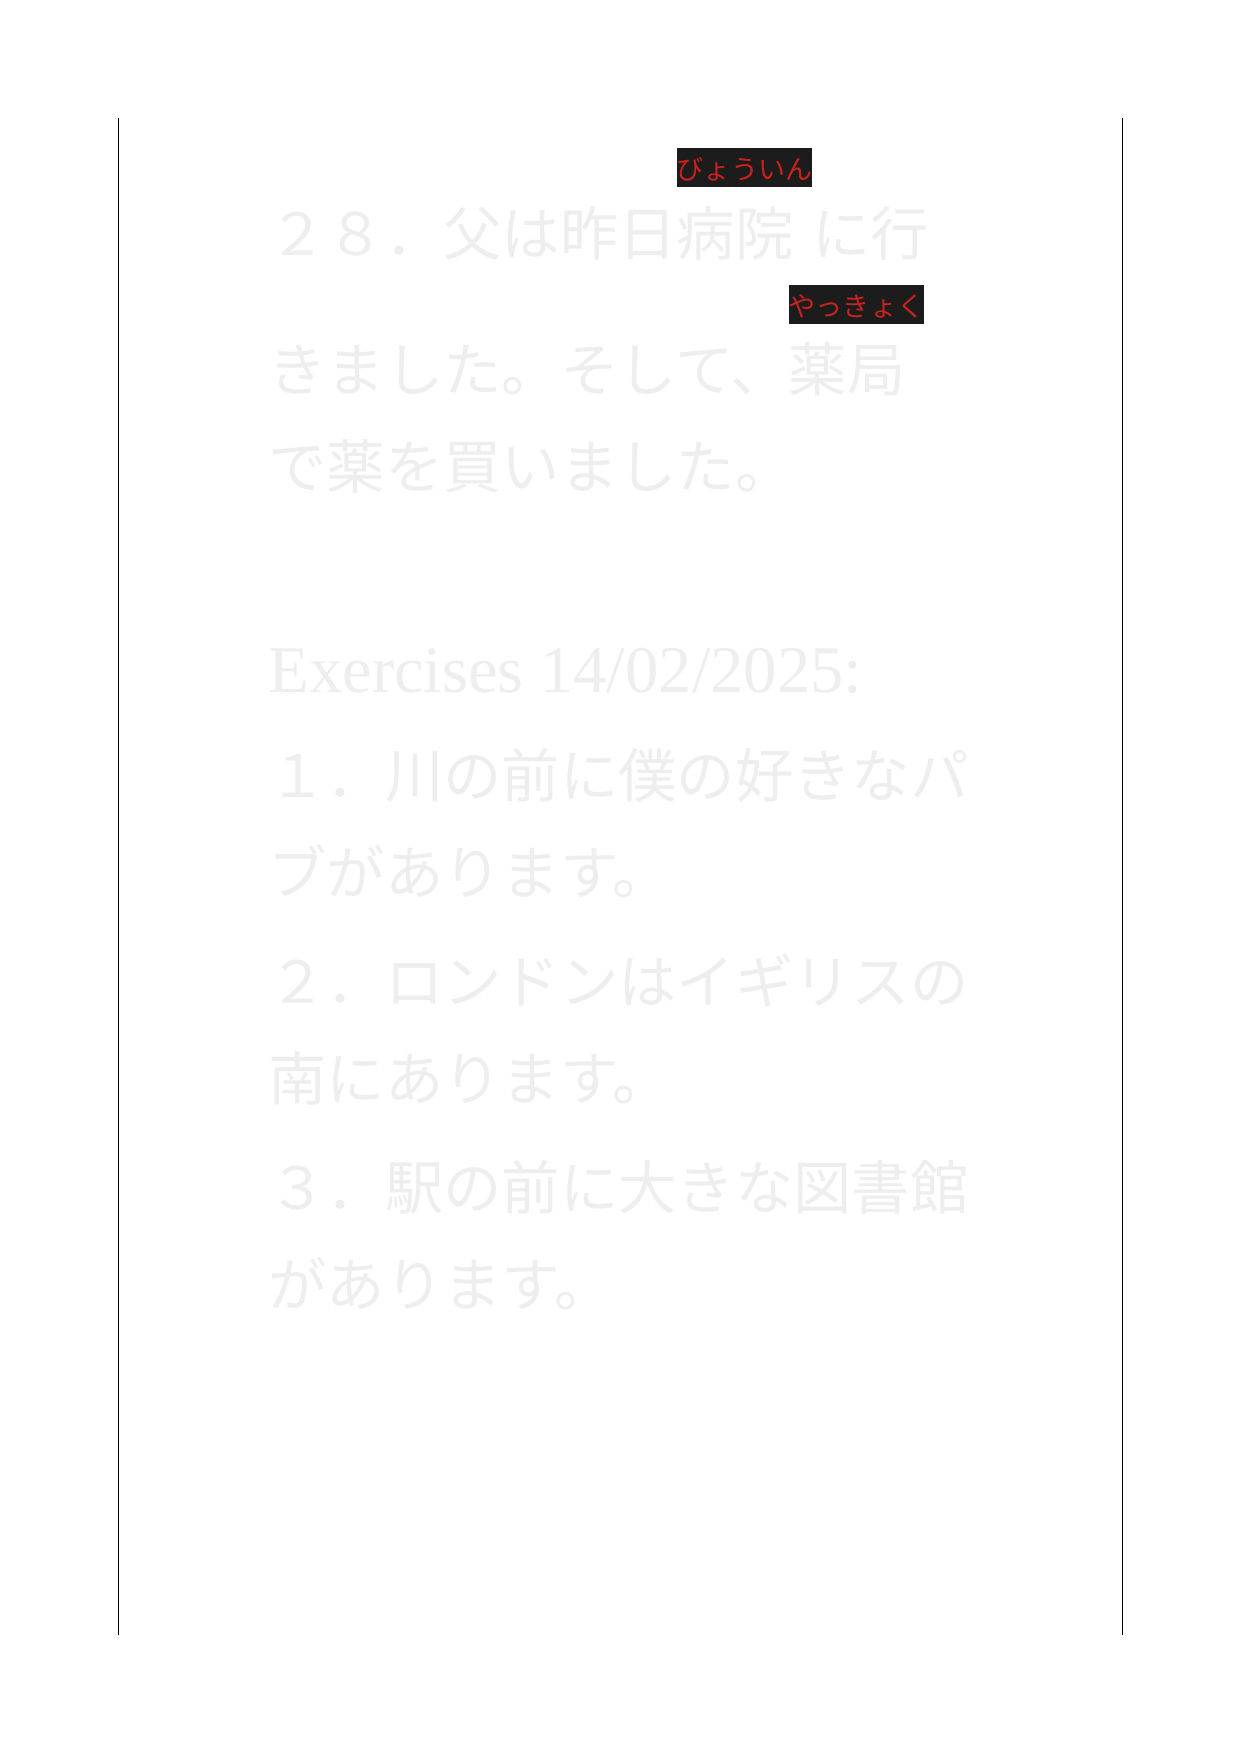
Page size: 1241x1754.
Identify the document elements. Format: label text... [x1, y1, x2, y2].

text ３．駅の前に大きな図書館があります。 [268, 1142, 972, 1323]
text ２．ロンドンはイギリスの南にあります。 [268, 936, 972, 1117]
text ２８．父は昨日病院びょういんに行きました。そして、薬局やっきょくで薬を買いました。 [268, 148, 972, 505]
text Exercises 14/02/2025: [268, 630, 972, 706]
text １．川の前に僕の好きなパブがあります。 [268, 730, 972, 911]
